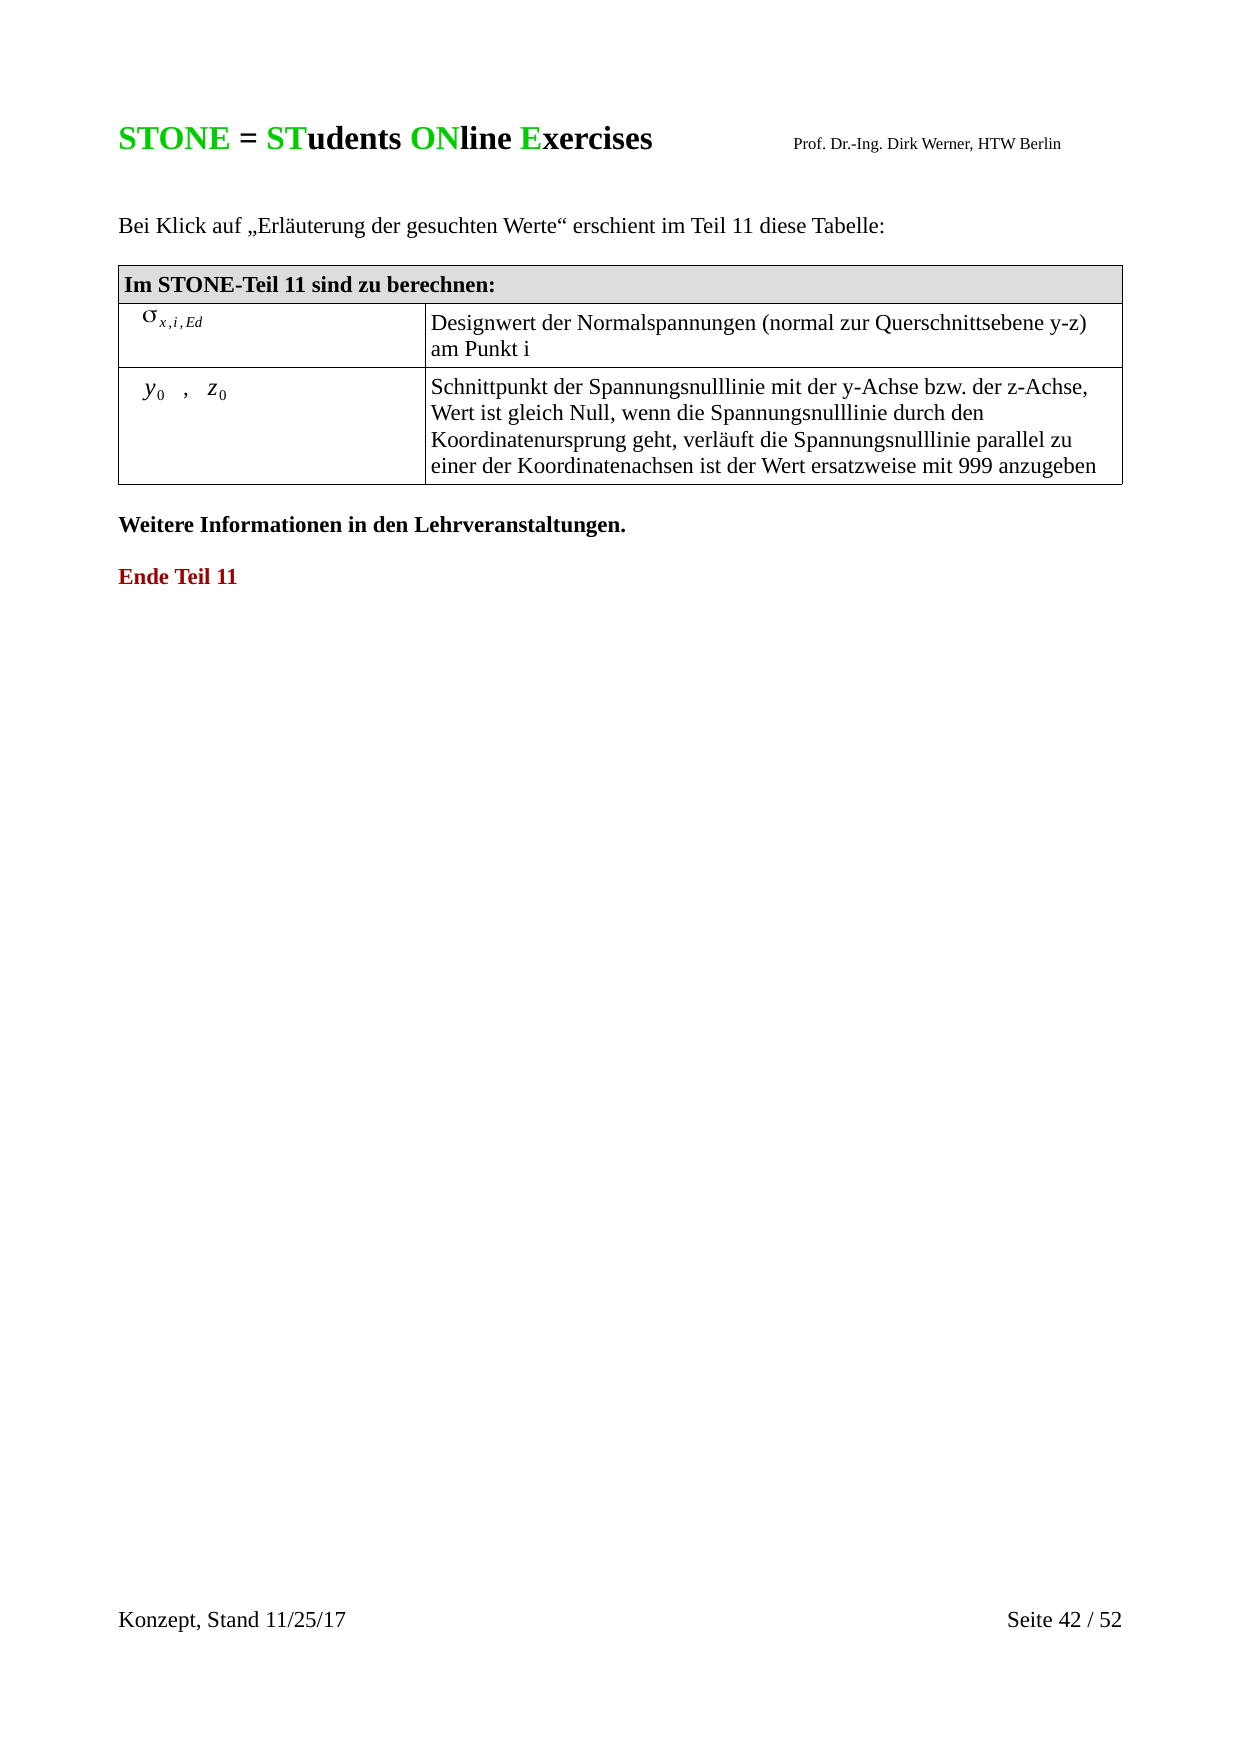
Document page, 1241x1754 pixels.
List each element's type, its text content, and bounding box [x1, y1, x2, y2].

table_cell , [119, 368, 425, 484]
table_cell Designwert der Normalspannungen (normal zur Querschnittsebene y-z) am Punkt i [426, 304, 1122, 367]
table_cell [119, 304, 425, 367]
text Weitere Informationen in den Lehrveranstaltungen. [118, 511, 1122, 537]
table_header Im STONE-Teil 11 sind zu berechnen: [119, 266, 1122, 303]
text Bei Klick auf „Erläuterung der gesuchten Werte“ erschient im Teil 11 diese Tabelle: [118, 212, 1122, 239]
table_cell Schnittpunkt der Spannungsnulllinie mit der y-Achse bzw. der z-Achse, Wert ist gleich Null, wenn die Spannungsnulllinie durch den Koordinatenursprung geht, verläuft die Spannungsnulllinie parallel zu einer der Koordinatenachsen ist der Wert ersatzweise mit 999 anzugeben [426, 368, 1122, 484]
text Ende Teil 11 [118, 563, 1122, 590]
